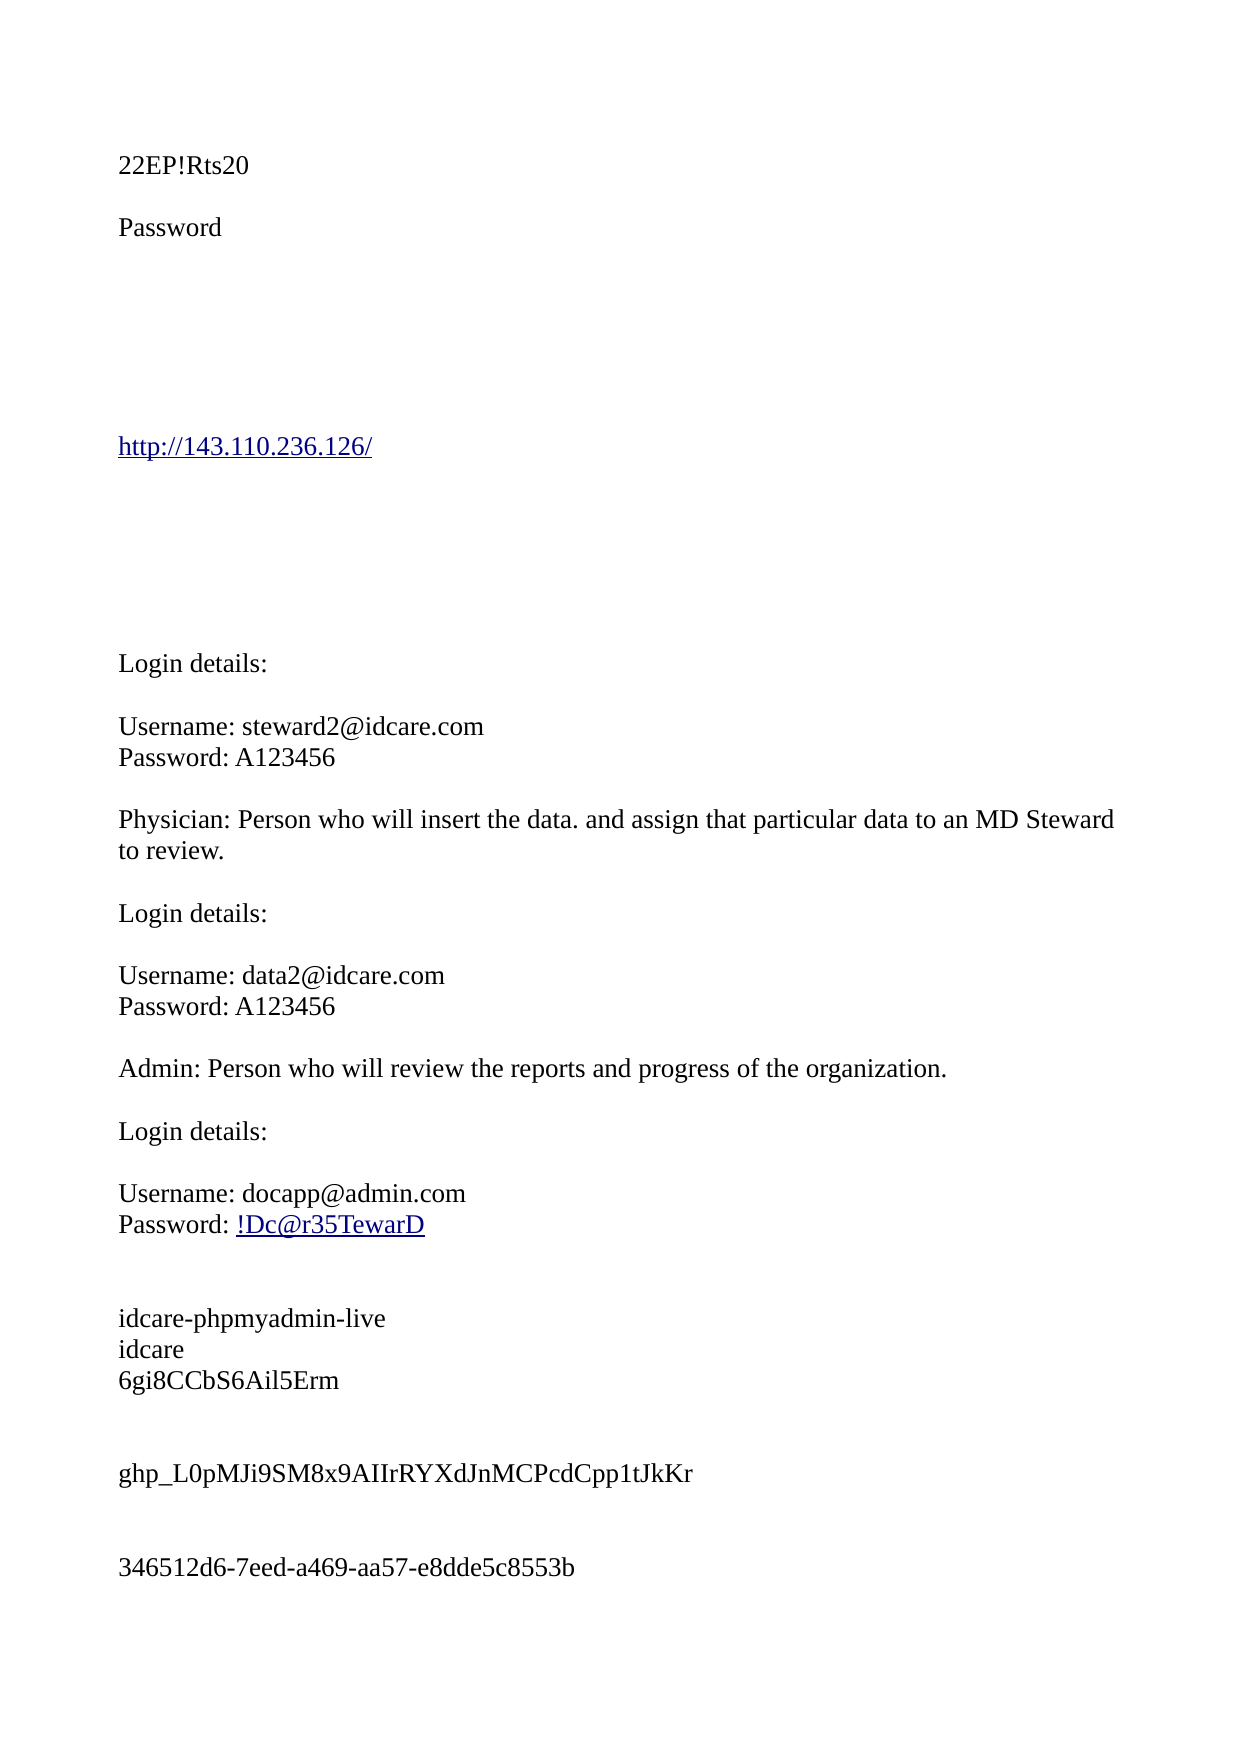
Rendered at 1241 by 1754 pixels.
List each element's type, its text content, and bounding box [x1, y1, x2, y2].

text Password: !Dc@r35TewarD [118, 1208, 1122, 1239]
text 6gi8CCbS6Ail5Erm [118, 1364, 1122, 1395]
text 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 [118, 1457, 1122, 1488]
text 346512d6-7eed-a469-aa57-e8dde5c8553b [118, 1551, 1122, 1582]
text Password: A123456 [118, 741, 1122, 772]
text idcare [118, 1333, 1122, 1364]
text http://143.110.236.126/ [118, 429, 1122, 461]
text 22EP!Rts20 [118, 149, 1122, 180]
text Physician: Person who will insert the data. and assign that particular data to an MD Steward to review. [118, 803, 1122, 866]
text Login details: [118, 897, 1122, 928]
text Username: data2@idcare.com [118, 959, 1122, 990]
text Password [118, 212, 1122, 243]
text Username: steward2@idcare.com [118, 710, 1122, 741]
text Login details: [118, 1115, 1122, 1146]
text idcare-phpmyadmin-live [118, 1302, 1122, 1333]
text Login details: [118, 648, 1122, 679]
text Admin: Person who will review the reports and progress of the organization. [118, 1052, 1122, 1084]
text Username: docapp@admin.com [118, 1177, 1122, 1208]
text Password: A123456 [118, 990, 1122, 1021]
